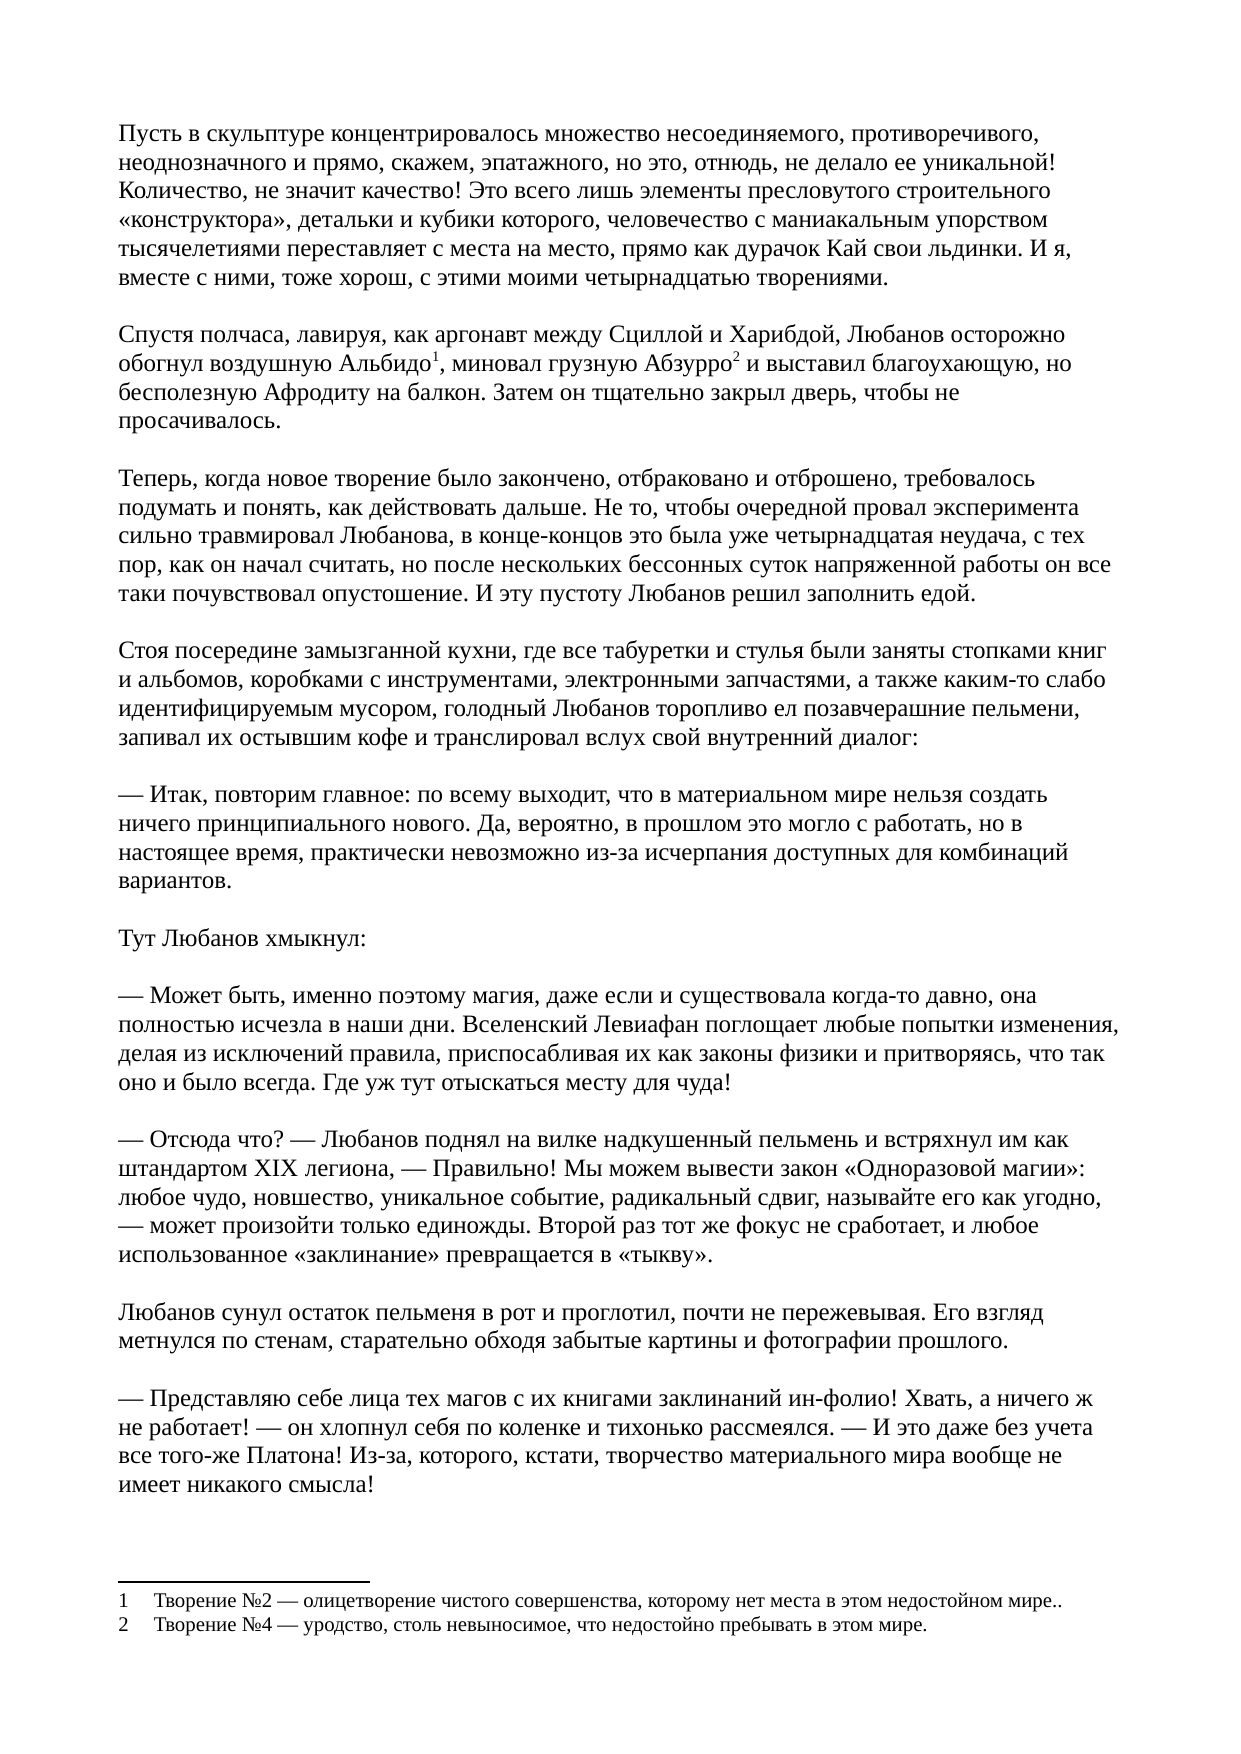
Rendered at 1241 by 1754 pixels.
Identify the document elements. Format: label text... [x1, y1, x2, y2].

text Спустя полчаса, лавируя, как аргонавт между Сциллой и Харибдой, Любанов осторожно обогнул воздушную Альбидо, миновал грузную Абзурро и выставил благоухающую, но бесполезную Афродиту на балкон. Затем он тщательно закрыл дверь, чтобы не просачивалось. [118, 319, 1122, 434]
text — Отсюда что? — Любанов поднял на вилке надкушенный пельмень и встряхнул им как штандартом XIX легиона, — Правильно! Мы можем вывести закон «Одноразовой магии»: любое чудо, новшество, уникальное событие, радикальный сдвиг, называйте его как угодно, — может произойти только единожды. Второй раз тот же фокус не сработает, и любое использованное «заклинание» превращается в «тыкву». [118, 1124, 1122, 1268]
text — Представляю себе лица тех магов с их книгами заклинаний ин-фолио! Хвать, а ничего ж не работает! — он хлопнул себя по коленке и тихонько рассмеялся. — И это даже без учета все того-же Платона! Из-за, которого, кстати, творчество материального мира вообще не имеет никакого смысла! [118, 1383, 1122, 1498]
text Творение №4 — уродство, столь невыносимое, что недостойно пребывать в этом мире. [118, 1612, 1122, 1636]
text Стоя посередине замызганной кухни, где все табуретки и стулья были заняты стопками книг и альбомов, коробками с инструментами, электронными запчастями, а также каким-то слабо идентифицируемым мусором, голодный Любанов торопливо ел позавчерашние пельмени, запивал их остывшим кофе и транслировал вслух свой внутренний диалог: [118, 636, 1122, 751]
text — Может быть, именно поэтому магия, даже если и существовала когда-то давно, она полностью исчезла в наши дни. Вселенский Левиафан поглощает любые попытки изменения, делая из исключений правила, приспосабливая их как законы физики и притворяясь, что так оно и было всегда. Где уж тут отыскаться месту для чуда! [118, 981, 1122, 1096]
text Пусть в скульптуре концентрировалось множество несоединяемого, противоречивого, неоднозначного и прямо, скажем, эпатажного, но это, отнюдь, не делало ее уникальной! Количество, не значит качество! Это всего лишь элементы пресловутого строительного «конструктора», детальки и кубики которого, человечество с маниакальным упорством тысячелетиями переставляет с места на место, прямо как дурачок Кай свои льдинки. И я, вместе с ними, тоже хорош, с этими моими четырнадцатью творениями. [118, 118, 1122, 291]
text Творение №2 — олицетворение чистого совершенства, которому нет места в этом недостойном мире.. [118, 1588, 1122, 1612]
text — Итак, повторим главное: по всему выходит, что в материальном мире нельзя создать ничего принципиального нового. Да, вероятно, в прошлом это могло с работать, но в настоящее время, практически невозможно из-за исчерпания доступных для комбинаций вариантов. [118, 779, 1122, 894]
text Тут Любанов хмыкнул: [118, 923, 1122, 952]
text Любанов сунул остаток пельменя в рот и проглотил, почти не пережевывая. Его взгляд метнулся по стенам, старательно обходя забытые картины и фотографии прошлого. [118, 1297, 1122, 1354]
text Теперь, когда новое творение было закончено, отбраковано и отброшено, требовалось подумать и понять, как действовать дальше. Не то, чтобы очередной провал эксперимента сильно травмировал Любанова, в конце-концов это была уже четырнадцатая неудача, с тех пор, как он начал считать, но после нескольких бессонных суток напряженной работы он все таки почувствовал опустошение. И эту пустоту Любанов решил заполнить едой. [118, 463, 1122, 607]
